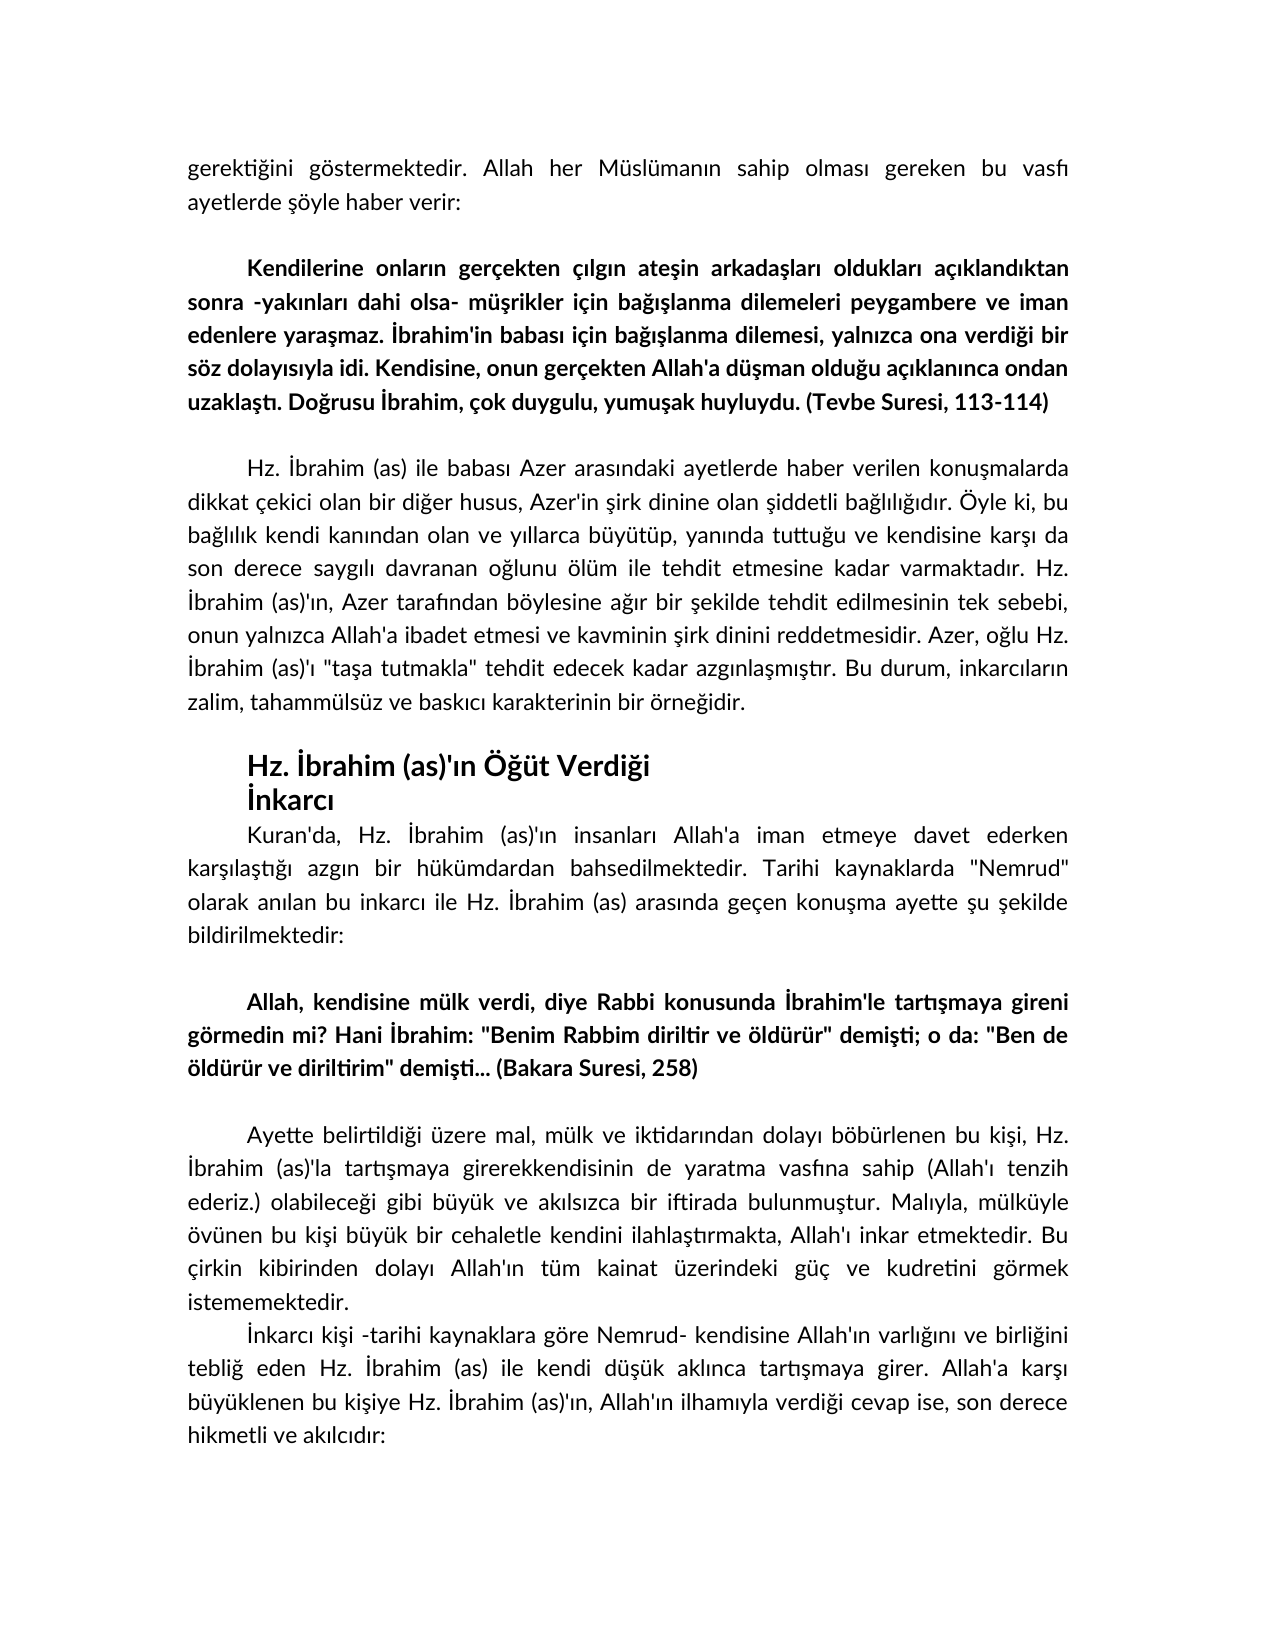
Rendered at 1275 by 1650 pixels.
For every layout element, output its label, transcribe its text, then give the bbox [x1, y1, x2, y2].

text Hz. İbrahim (as) ile babası Azer arasındaki ayetlerde haber verilen konuşmalarda dikkat çekici olan bir diğer husus, Azer'in şirk dinine olan şiddetli bağlılığıdır. Öyle ki, bu bağlılık kendi kanından olan ve yıllarca büyütüp, yanında tuttuğu ve kendisine karşı da son derece saygılı davranan oğlunu ölüm ile tehdit etmesine kadar varmaktadır. Hz. İbrahim (as)'ın, Azer tarafından böylesine ağır bir şekilde tehdit edilmesinin tek sebebi, onun yalnızca Allah'a ibadet etmesi ve kavminin şirk dinini reddetmesidir. Azer, oğlu Hz. İbrahim (as)'ı "taşa tutmakla" tehdit edecek kadar azgınlaşmıştır. Bu durum, inkarcıların zalim, tahammülsüz ve baskıcı karakterinin bir örneğidir. [187, 450, 1070, 717]
text Kuran'da, Hz. İbrahim (as)'ın insanları Allah'a iman etmeye davet ederken karşılaştığı azgın bir hükümdardan bahsedilmektedir. Tarihi kaynaklarda "Nemrud" olarak anılan bu inkarcı ile Hz. İbrahim (as) arasında geçen konuşma ayette şu şekilde bildirilmektedir: [187, 817, 1070, 950]
text Kendilerine onların gerçekten çılgın ateşin arkadaşları oldukları açıklandıktan sonra -yakınları dahi olsa- müşrikler için bağışlanma dilemeleri peygambere ve iman edenlere yaraşmaz. İbrahim'in babası için bağışlanma dilemesi, yalnızca ona verdiği bir söz dolayısıyla idi. Kendisine, onun gerçekten Allah'a düşman olduğu açıklanınca ondan uzaklaştı. Doğrusu İbrahim, çok duygulu, yumuşak huyluydu. (Tevbe Suresi, 113-114) [187, 250, 1070, 417]
subtitle İnkarcı [187, 783, 1070, 817]
text Allah, kendisine mülk verdi, diye Rabbi konusunda İbrahim'le tartışmaya gireni görmedin mi? Hani İbrahim: "Benim Rabbim diriltir ve öldürür" demişti; o da: "Ben de öldürür ve diriltirim" demişti... (Bakara Suresi, 258) [187, 983, 1070, 1083]
text İnkarcı kişi -tarihi kaynaklara göre Nemrud- kendisine Allah'ın varlığını ve birliğini tebliğ eden Hz. İbrahim (as) ile kendi düşük aklınca tartışmaya girer. Allah'a karşı büyüklenen bu kişiye Hz. İbrahim (as)'ın, Allah'ın ilhamıyla verdiği cevap ise, son derece hikmetli ve akılcıdır: [187, 1317, 1070, 1450]
subtitle Hz. İbrahim (as)'ın Öğüt Verdiği [187, 750, 1070, 783]
text gerektiğini göstermektedir. Allah her Müslümanın sahip olması gereken bu vasfı ayetlerde şöyle haber verir: [187, 150, 1070, 217]
text Ayette belirtildiği üzere mal, mülk ve iktidarından dolayı böbürlenen bu kişi, Hz. İbrahim (as)'la tartışmaya girerekkendisinin de yaratma vasfına sahip (Allah'ı tenzih ederiz.) olabileceği gibi büyük ve akılsızca bir iftirada bulunmuştur. Malıyla, mülküyle övünen bu kişi büyük bir cehaletle kendini ilahlaştırmakta, Allah'ı inkar etmektedir. Bu çirkin kibirinden dolayı Allah'ın tüm kainat üzerindeki güç ve kudretini görmek istememektedir. [187, 1117, 1070, 1317]
